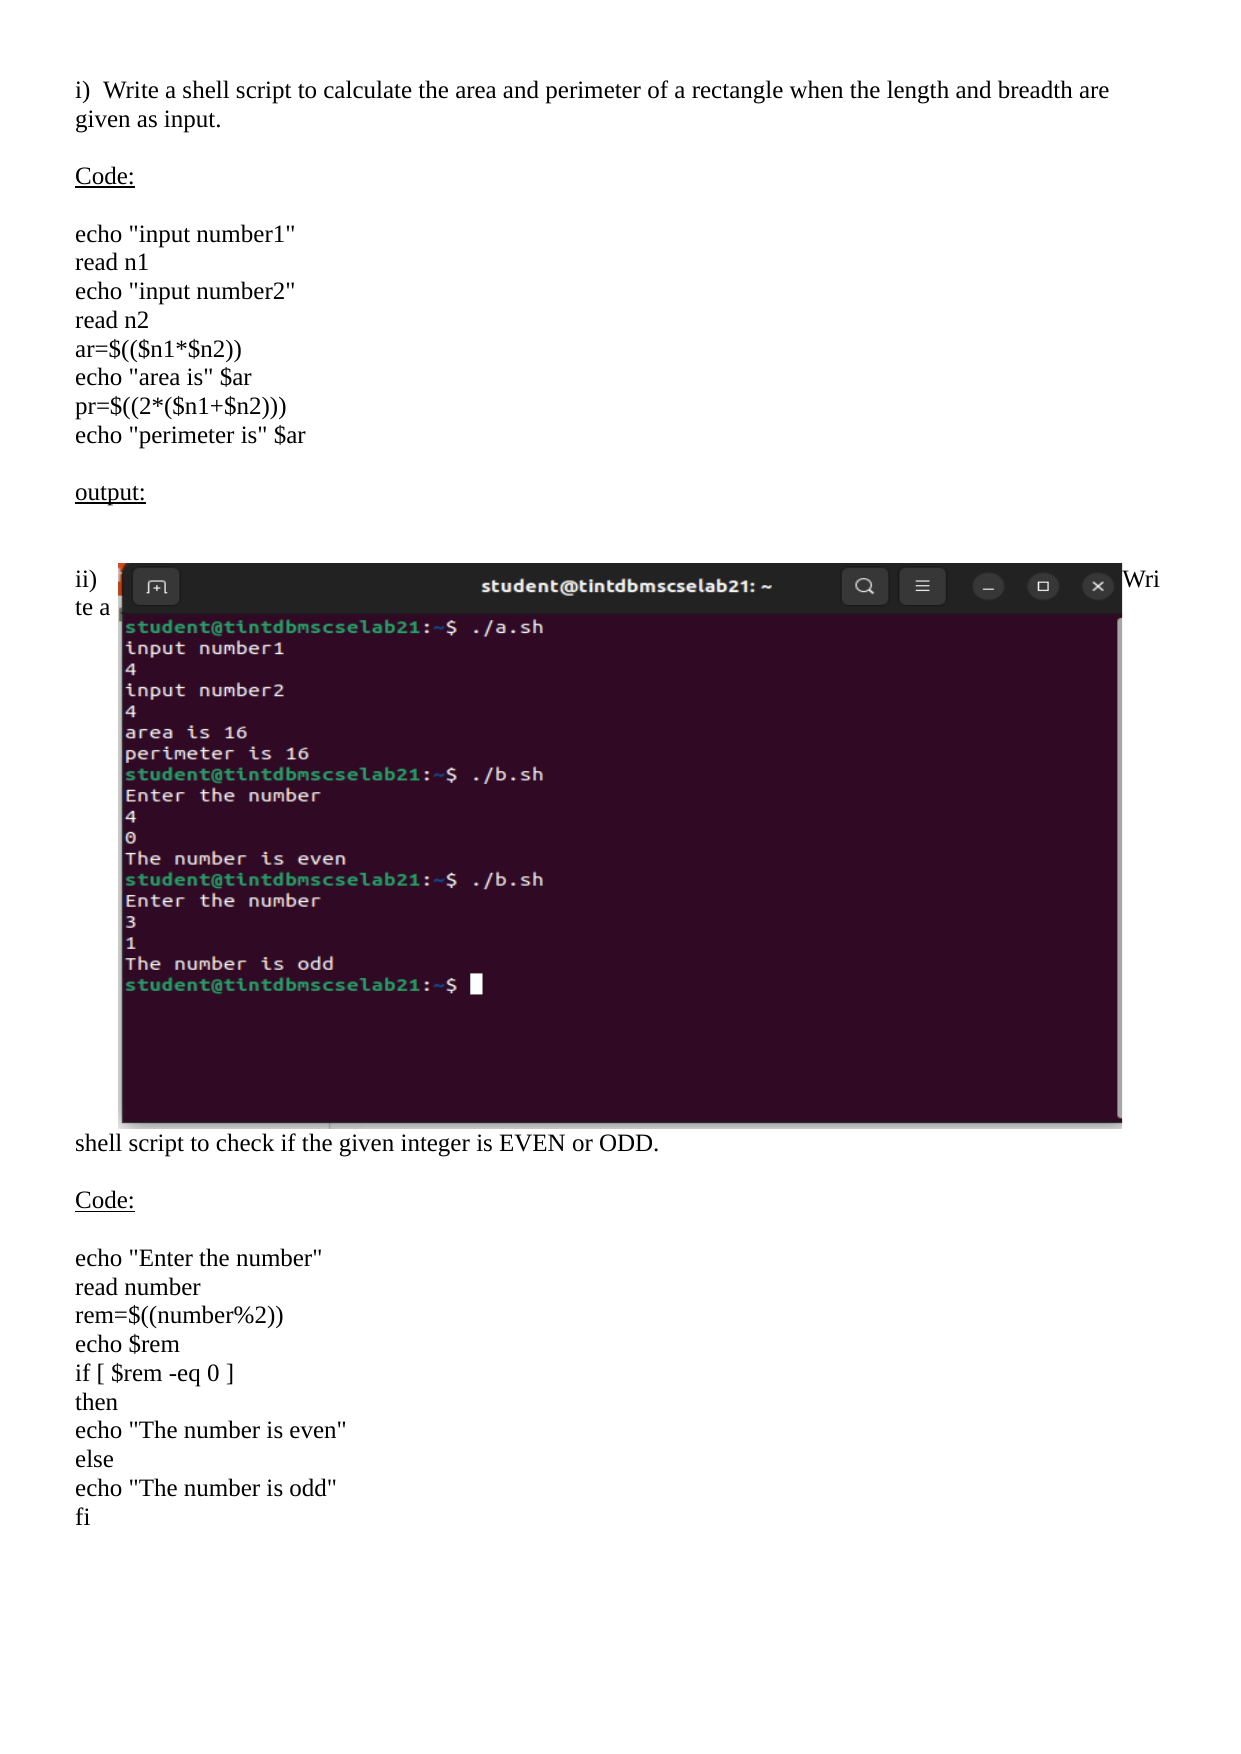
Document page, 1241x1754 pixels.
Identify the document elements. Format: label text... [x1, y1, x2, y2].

text then [75, 1387, 1165, 1416]
text echo "input number2" [75, 276, 1165, 305]
text read n2 [75, 305, 1165, 334]
text echo "input number1" [75, 219, 1165, 247]
text read number [75, 1272, 1165, 1301]
text if [ $rem -eq 0 ] [75, 1358, 1165, 1387]
text Code: [75, 1186, 1165, 1214]
text Code: [75, 161, 1165, 190]
text else [75, 1444, 1165, 1473]
text rem=$((number%2)) [75, 1301, 1165, 1329]
text echo $rem [75, 1329, 1165, 1358]
text echo "The number is odd" [75, 1473, 1165, 1502]
text read n1 [75, 247, 1165, 276]
text i) Write a shell script to calculate the area and perimeter of a rectangle when the length and breadth are given as input. [75, 75, 1165, 132]
text echo "Enter the number" [75, 1243, 1165, 1272]
text fi [75, 1502, 1165, 1531]
text echo "The number is even" [75, 1416, 1165, 1444]
text output: [75, 477, 1165, 506]
text ii) Write a shell script to check if the given integer is EVEN or ODD. [75, 564, 1165, 1157]
text pr=$((2*($n1+$n2))) [75, 391, 1165, 420]
text echo "perimeter is" $ar [75, 420, 1165, 449]
text ar=$(($n1*$n2)) [75, 334, 1165, 362]
text echo "area is" $ar [75, 362, 1165, 391]
